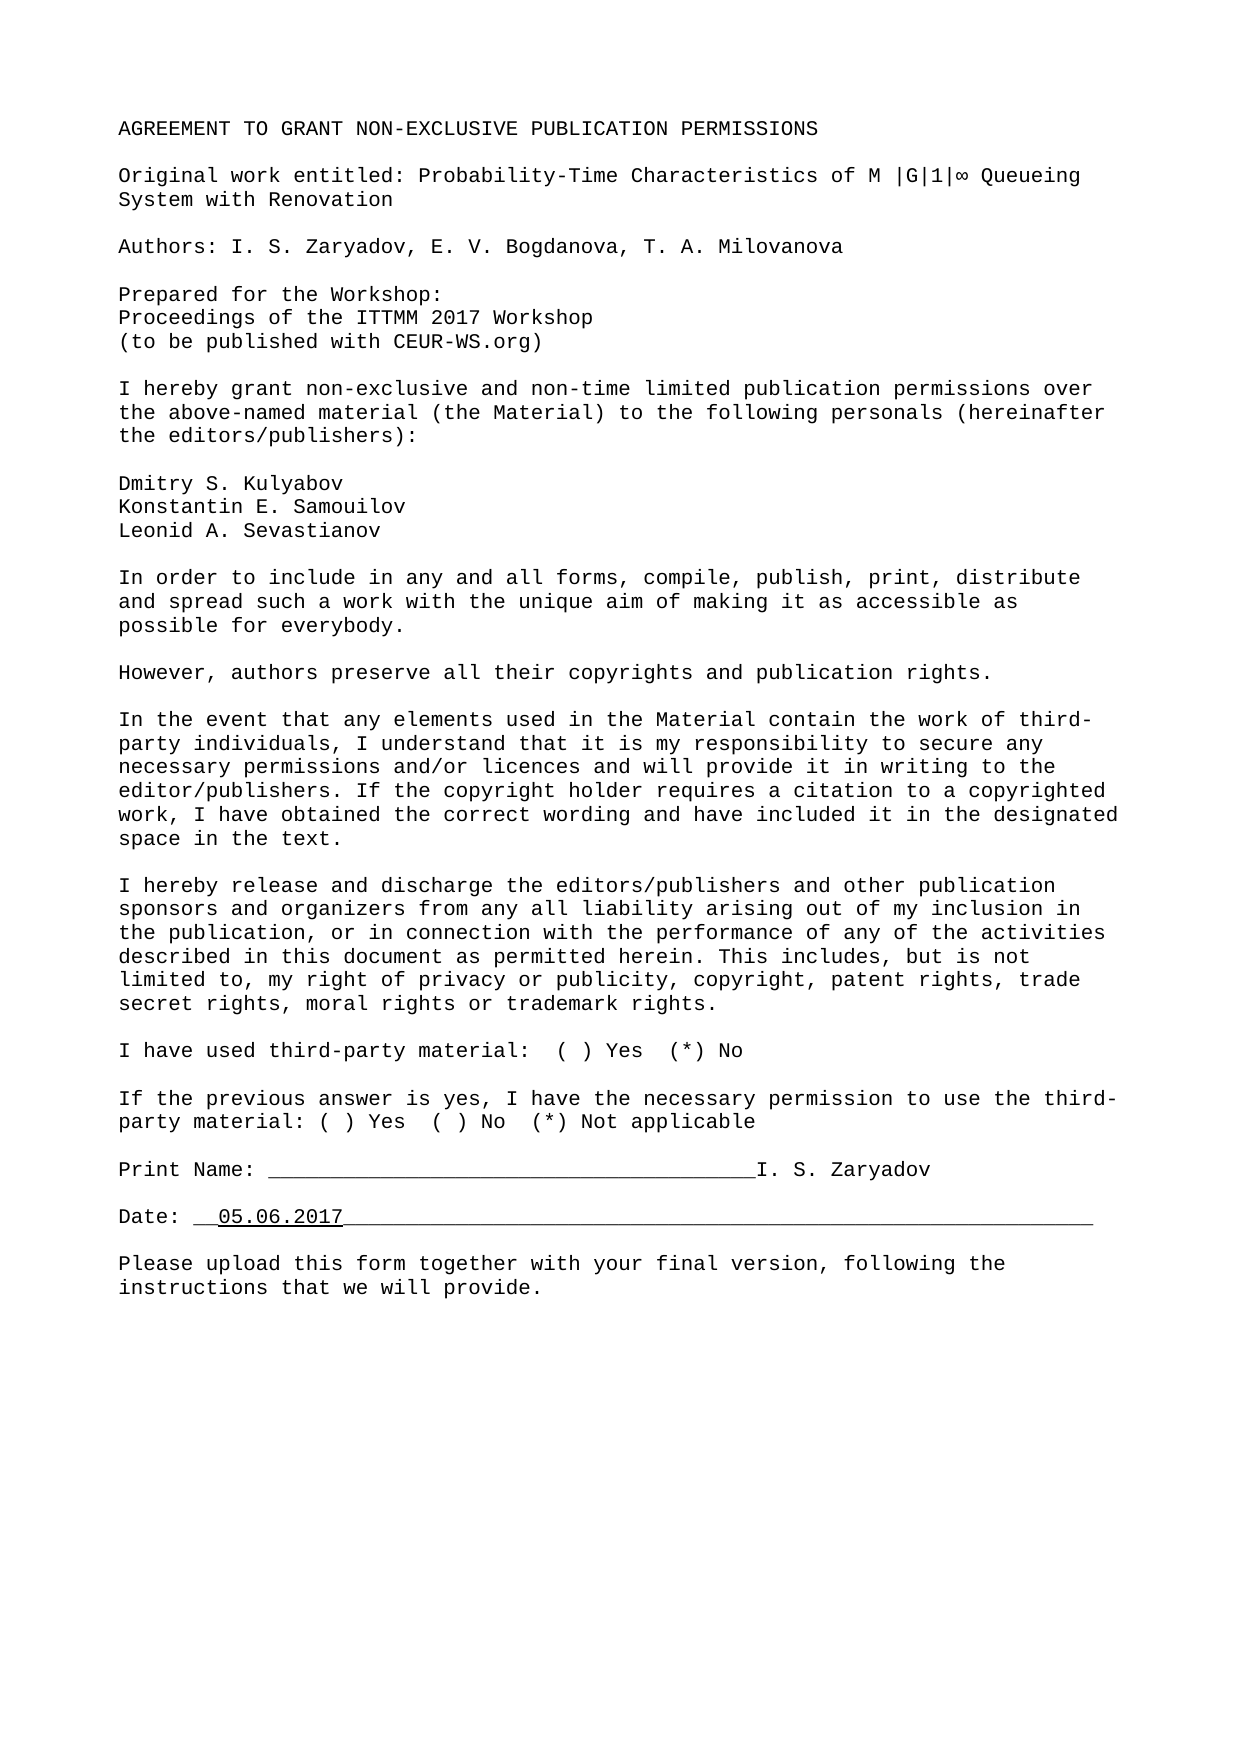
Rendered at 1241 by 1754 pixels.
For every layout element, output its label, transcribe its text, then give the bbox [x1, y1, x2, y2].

text work, I have obtained the correct wording and have included it in the designated [118, 804, 1122, 827]
text In order to include in any and all forms, compile, publish, print, distribute [118, 567, 1122, 591]
text Original work entitled: Probability-Time Characteristics of M |G|1|∞ Queueing System with Renovation [118, 165, 1122, 213]
text Please upload this form together with your final version, following the [118, 1253, 1122, 1277]
text Leonid A. Sevastianov [118, 520, 1122, 544]
text AGREEMENT TO GRANT NON-EXCLUSIVE PUBLICATION PERMISSIONS [118, 118, 1122, 142]
text the above-named material (the Material) to the following personals (hereinafter [118, 402, 1122, 426]
text secret rights, moral rights or trademark rights. [118, 993, 1122, 1017]
text Proceedings of the ITTMM 2017 Workshop [118, 307, 1122, 331]
text Prepared for the Workshop: [118, 284, 1122, 307]
text possible for everybody. [118, 615, 1122, 638]
text (to be published with CEUR-WS.org) [118, 331, 1122, 354]
text Konstantin E. Samouilov [118, 496, 1122, 520]
text party individuals, I understand that it is my responsibility to secure any [118, 733, 1122, 757]
text I have used third-party material: ( ) Yes (*) No [118, 1040, 1122, 1064]
text In the event that any elements used in the Material contain the work of third- [118, 709, 1122, 733]
text Authors: I. S. Zaryadov, E. V. Bogdanova, T. A. Milovanova [118, 236, 1122, 260]
text space in the text. [118, 827, 1122, 851]
text Dmitry S. Kulyabov [118, 473, 1122, 496]
text I hereby release and discharge the editors/publishers and other publication [118, 875, 1122, 898]
text limited to, my right of privacy or publicity, copyright, patent rights, trade [118, 969, 1122, 993]
text and spread such a work with the unique aim of making it as accessible as [118, 591, 1122, 615]
text instructions that we will provide. [118, 1277, 1122, 1300]
text the publication, or in connection with the performance of any of the activities [118, 922, 1122, 946]
text I hereby grant non-exclusive and non-time limited publication permissions over [118, 378, 1122, 402]
text If the previous answer is yes, I have the necessary permission to use the third- [118, 1088, 1122, 1111]
text sponsors and organizers from any all liability arising out of my inclusion in [118, 898, 1122, 922]
text editor/publishers. If the copyright holder requires a citation to a copyrighted [118, 780, 1122, 804]
text Print Name: _______________________________________I. S. Zaryadov [118, 1158, 1122, 1182]
text the editors/publishers): [118, 426, 1122, 449]
text Date: __05.06.2017____________________________________________________________ [118, 1206, 1122, 1229]
text party material: ( ) Yes ( ) No (*) Not applicable [118, 1111, 1122, 1135]
text However, authors preserve all their copyrights and publication rights. [118, 662, 1122, 686]
text described in this document as permitted herein. This includes, but is not [118, 946, 1122, 969]
text necessary permissions and/or licences and will provide it in writing to the [118, 757, 1122, 780]
